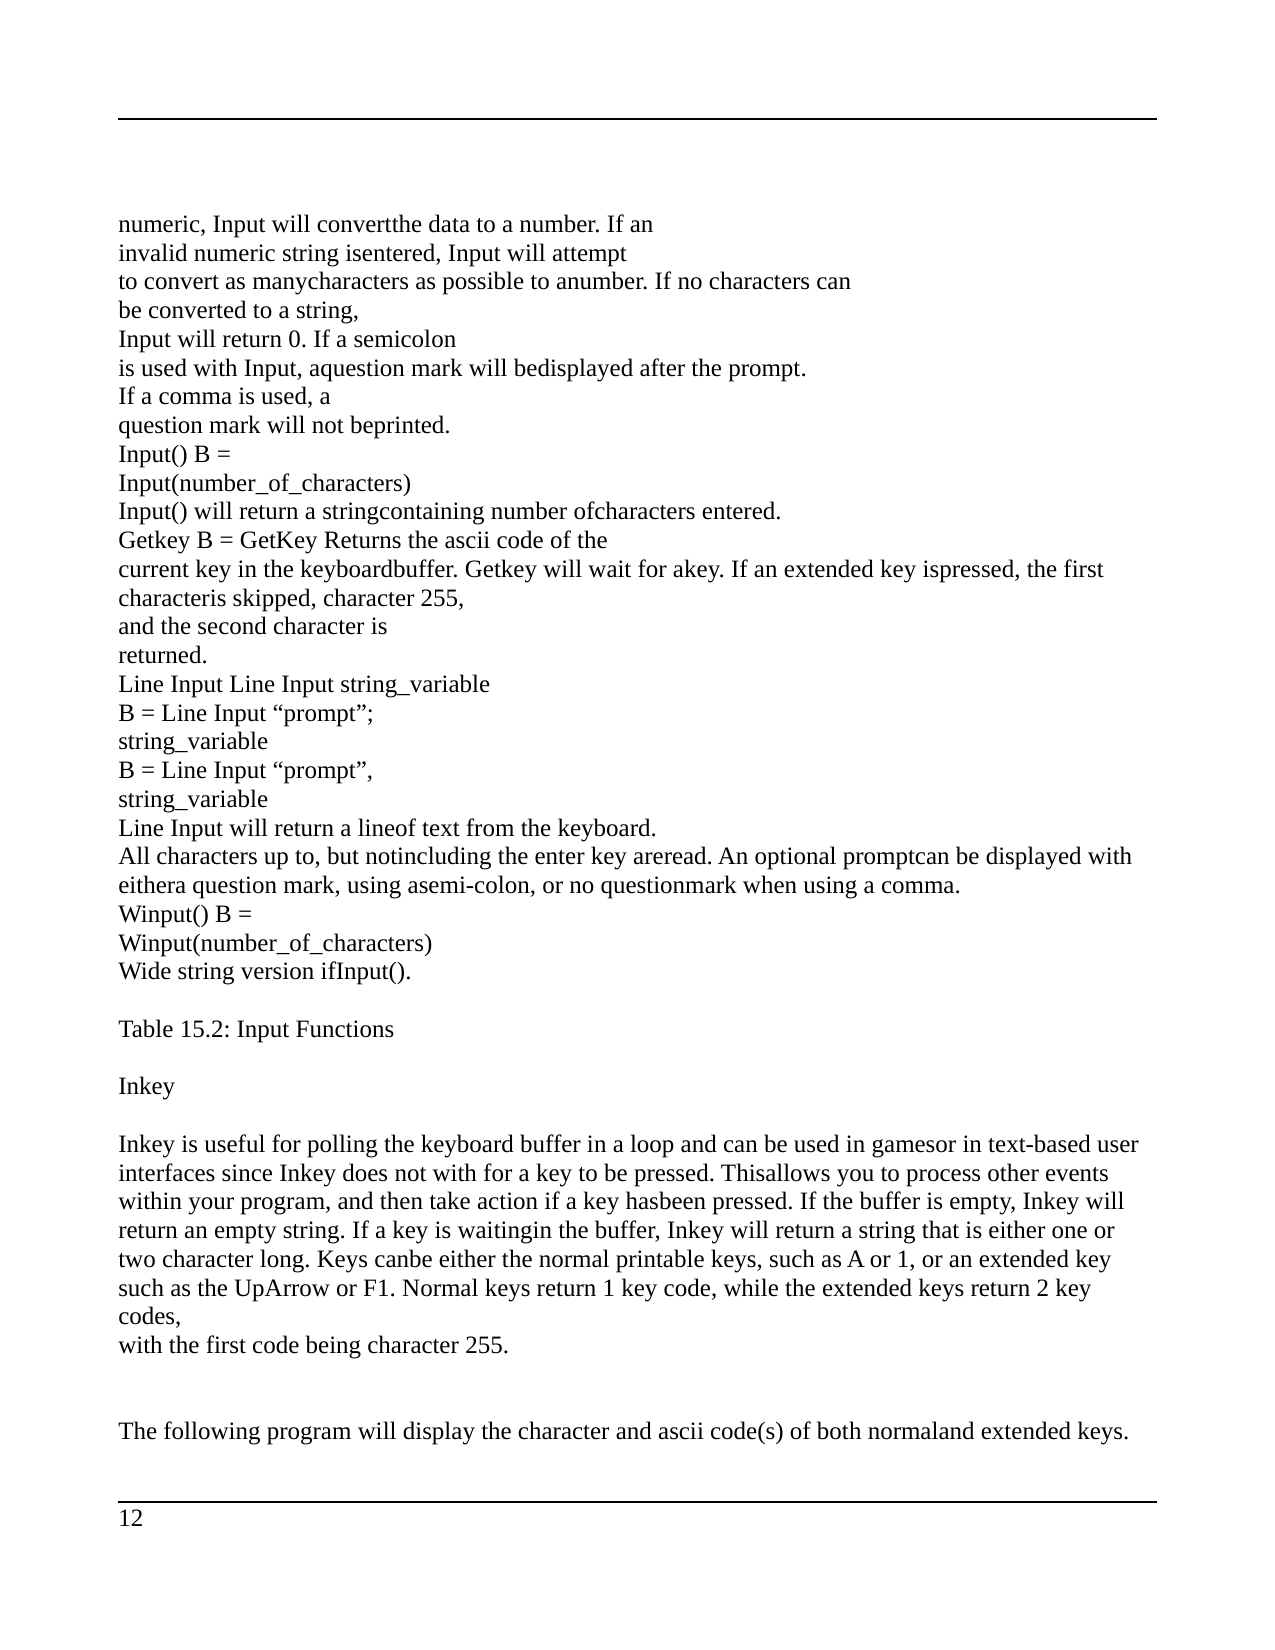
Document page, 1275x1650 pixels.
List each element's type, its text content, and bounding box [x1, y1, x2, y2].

text If a comma is used, a [118, 381, 1157, 410]
text numeric, Input will convertthe data to a number. If an [118, 209, 1157, 238]
text to convert as manycharacters as possible to anumber. If no characters can [118, 266, 1157, 295]
text All characters up to, but notincluding the enter key areread. An optional promptcan be displayed with eithera question mark, using asemi-colon, or no questionmark when using a comma. [118, 841, 1157, 899]
text be converted to a string, [118, 295, 1157, 324]
text Input(number_of_characters) [118, 468, 1157, 496]
text Input() B = [118, 439, 1157, 468]
text Input will return 0. If a semicolon [118, 324, 1157, 353]
text invalid numeric string isentered, Input will attempt [118, 238, 1157, 266]
text string_variable [118, 726, 1157, 755]
text question mark will not beprinted. [118, 410, 1157, 439]
text The following program will display the character and ascii code(s) of both normaland extended keys. [118, 1416, 1157, 1445]
text is used with Input, aquestion mark will bedisplayed after the prompt. [118, 353, 1157, 381]
text Winput() B = [118, 899, 1157, 928]
text string_variable [118, 784, 1157, 813]
text Line Input will return a lineof text from the keyboard. [118, 813, 1157, 841]
text Wide string version ifInput(). [118, 956, 1157, 985]
text current key in the keyboardbuffer. Getkey will wait for akey. If an extended key ispressed, the first characteris skipped, character 255, [118, 554, 1157, 611]
text returned. [118, 640, 1157, 669]
text Table 15.2: Input Functions [118, 1014, 1157, 1043]
text B = Line Input “prompt”, [118, 755, 1157, 784]
text Inkey [118, 1071, 1157, 1100]
text Line Input Line Input string_variable [118, 669, 1157, 698]
text and the second character is [118, 611, 1157, 640]
text with the first code being character 255. [118, 1330, 1157, 1359]
text Winput(number_of_characters) [118, 928, 1157, 956]
text Getkey B = GetKey Returns the ascii code of the [118, 525, 1157, 554]
text Inkey is useful for polling the keyboard buffer in a loop and can be used in gamesor in text-based user interfaces since Inkey does not with for a key to be pressed. Thisallows you to process other events within your program, and then take action if a key hasbeen pressed. If the buffer is empty, Inkey will return an empty string. If a key is waitingin the buffer, Inkey will return a string that is either one or two character long. Keys canbe either the normal printable keys, such as A or 1, or an extended key such as the UpArrow or F1. Normal keys return 1 key code, while the extended keys return 2 key codes, [118, 1129, 1157, 1330]
text Input() will return a stringcontaining number ofcharacters entered. [118, 496, 1157, 525]
text B = Line Input “prompt”; [118, 698, 1157, 726]
